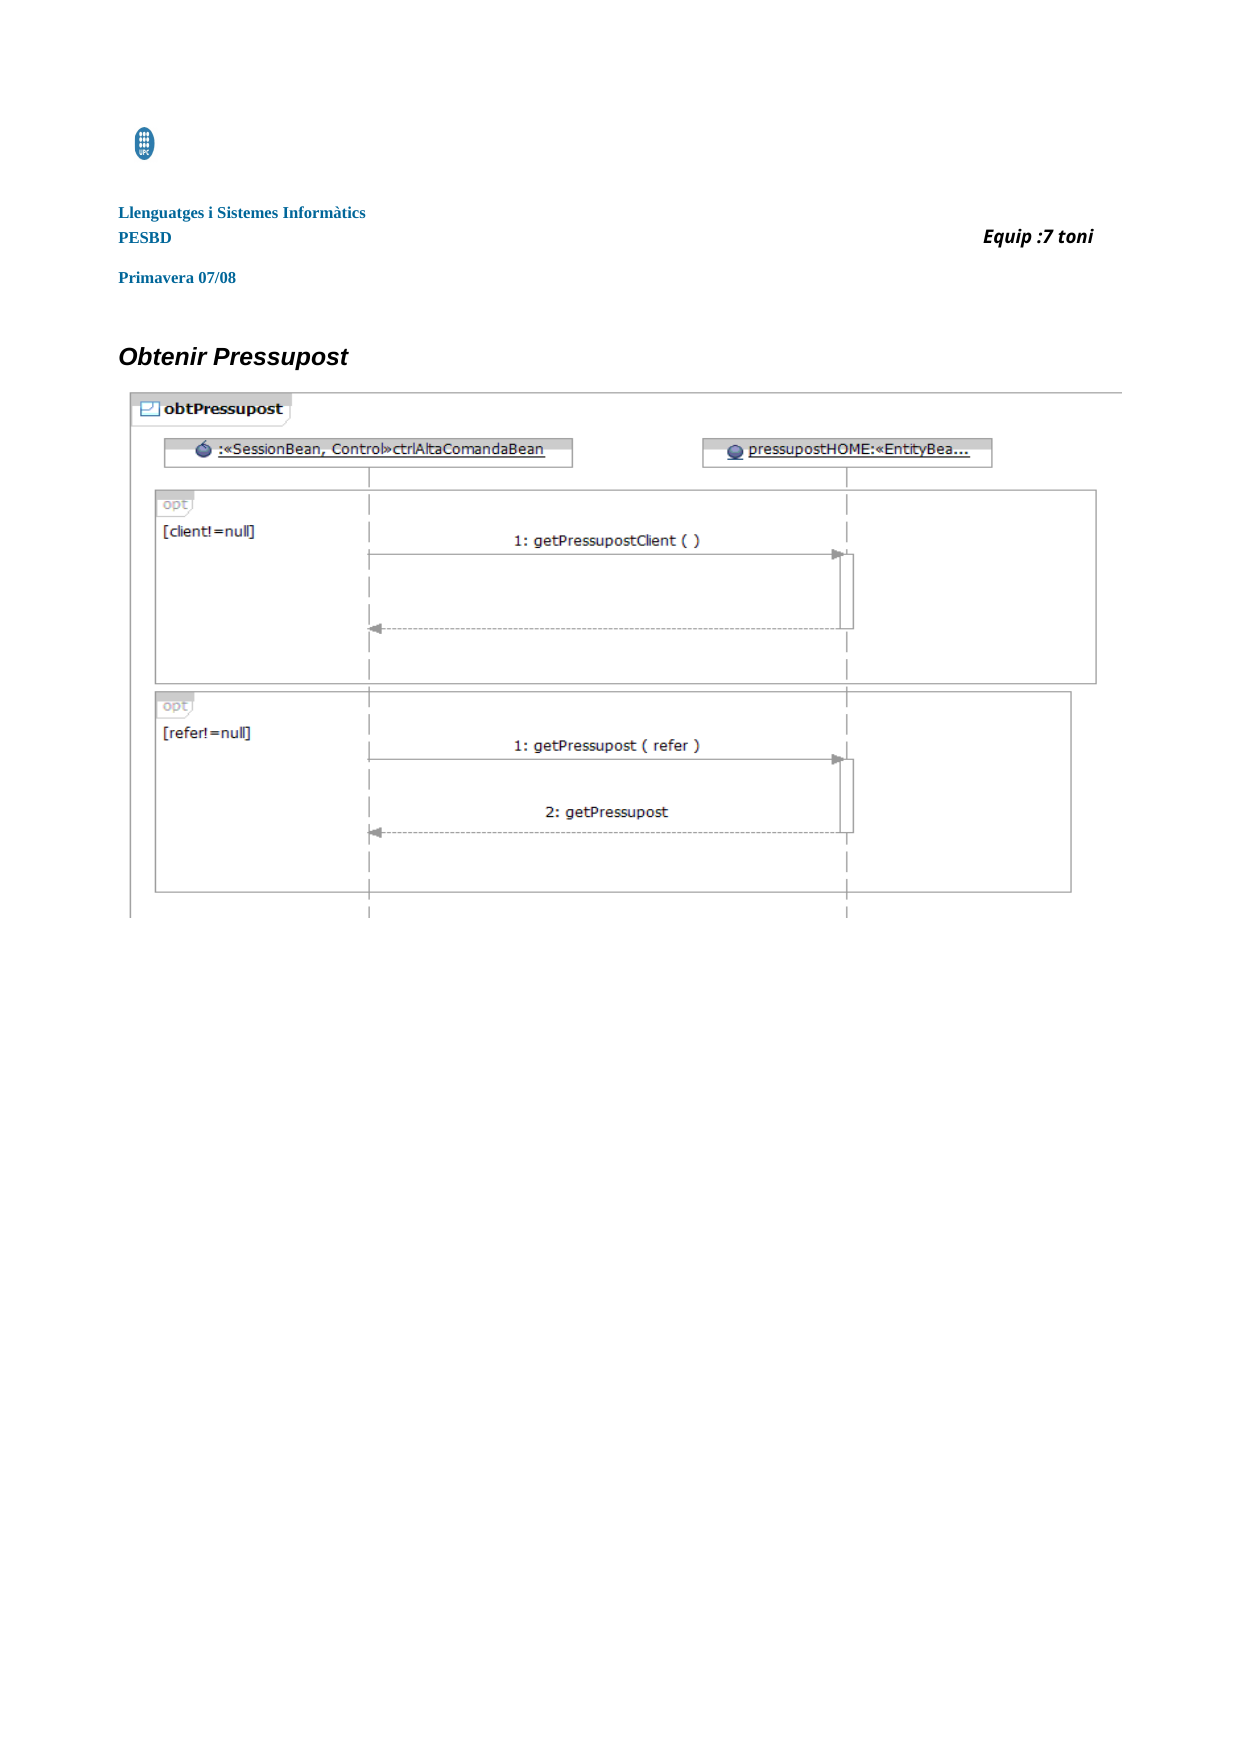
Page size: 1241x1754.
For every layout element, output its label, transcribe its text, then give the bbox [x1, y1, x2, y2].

picture [118, 382, 1122, 918]
subtitle Obtenir Pressupost [118, 342, 1122, 370]
